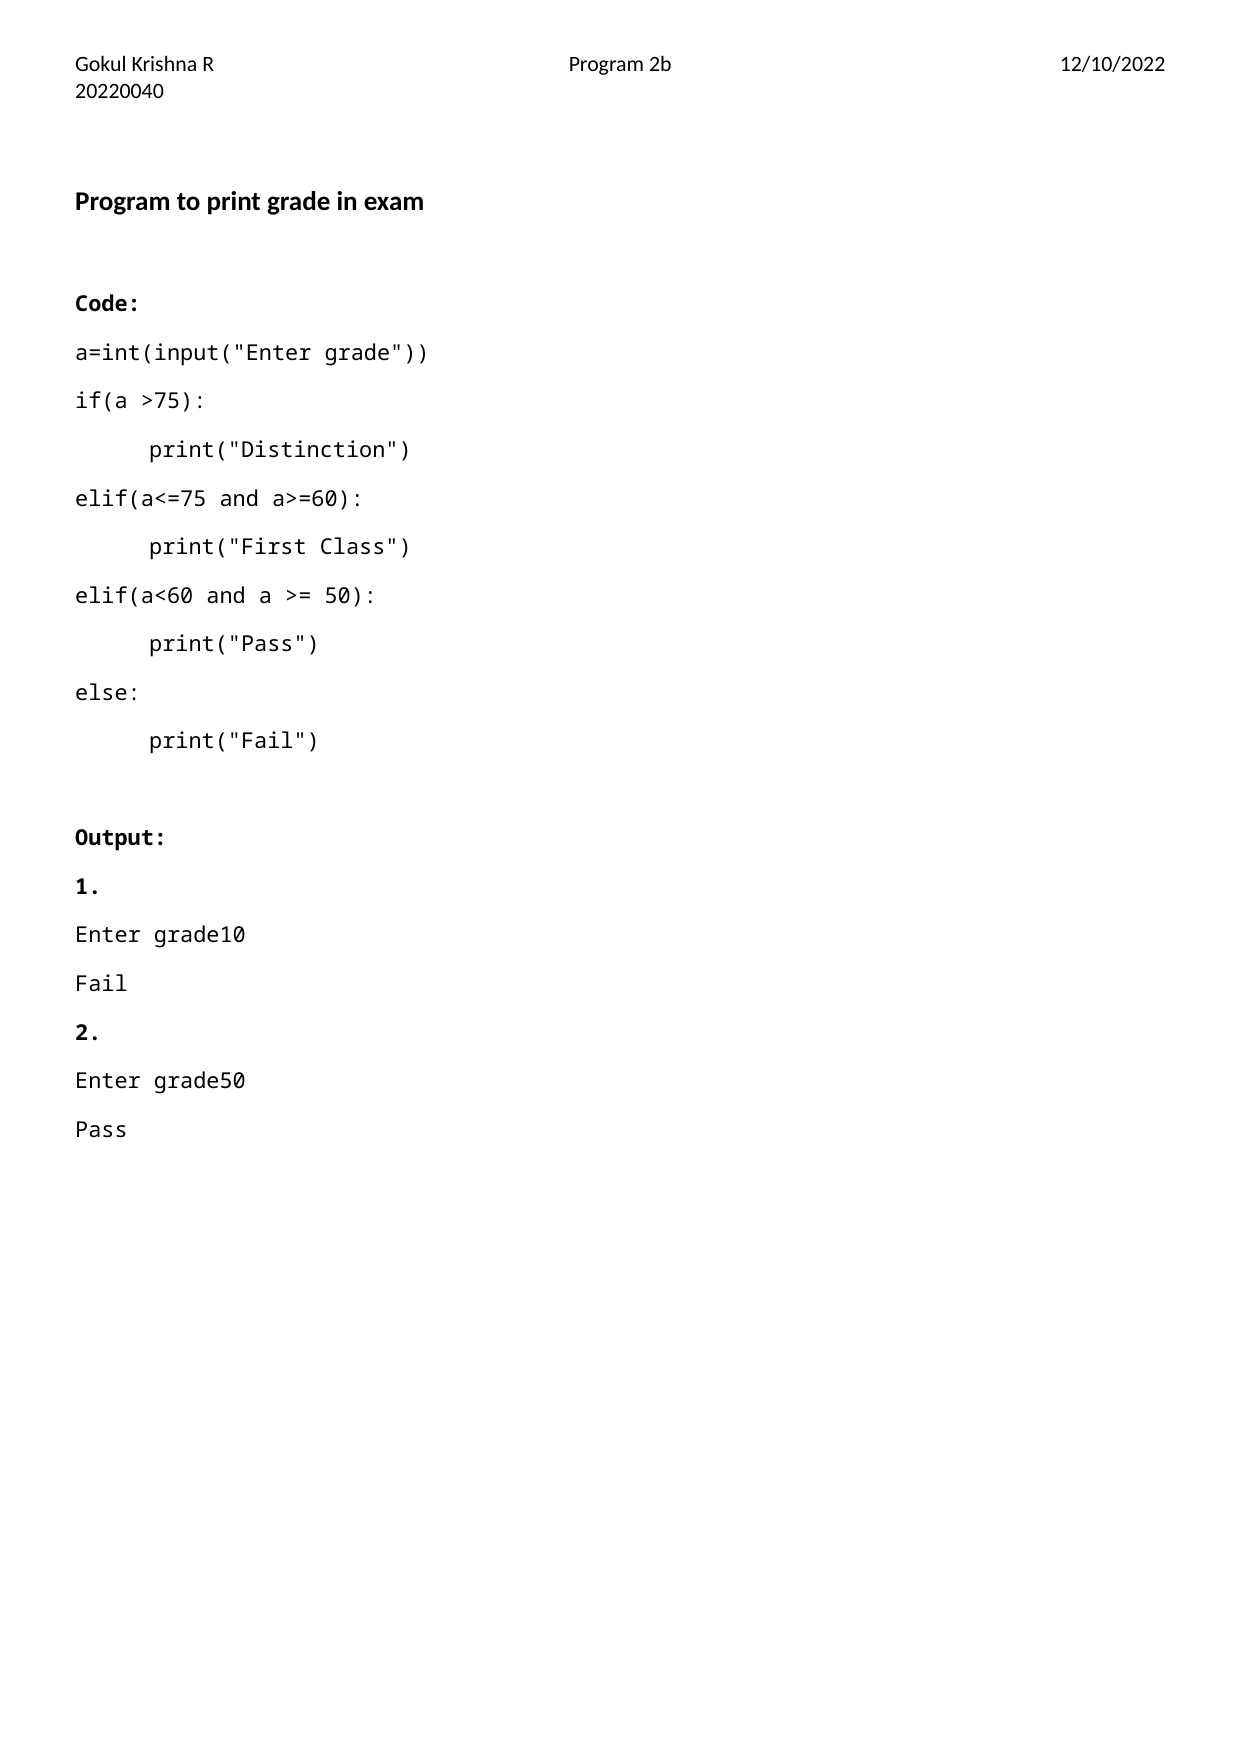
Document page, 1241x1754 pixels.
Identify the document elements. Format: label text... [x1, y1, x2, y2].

text Code: [75, 288, 1165, 318]
text print("Pass") [75, 628, 1165, 658]
text elif(a<60 and a >= 50): [75, 579, 1165, 609]
text Pass [75, 1113, 1165, 1143]
text Enter grade10 [75, 919, 1165, 949]
text Fail [75, 968, 1165, 998]
text if(a >75): [75, 385, 1165, 415]
text 2. [75, 1016, 1165, 1046]
text print("First Class") [75, 531, 1165, 561]
text a=int(input("Enter grade")) [75, 337, 1165, 367]
text Enter grade50 [75, 1065, 1165, 1095]
text print("Fail") [75, 725, 1165, 755]
text Program to print grade in exam [75, 184, 1165, 217]
text elif(a<=75 and a>=60): [75, 482, 1165, 512]
text else: [75, 677, 1165, 706]
text print("Distinction") [75, 434, 1165, 464]
text Output: [75, 822, 1165, 852]
text 1. [75, 871, 1165, 901]
